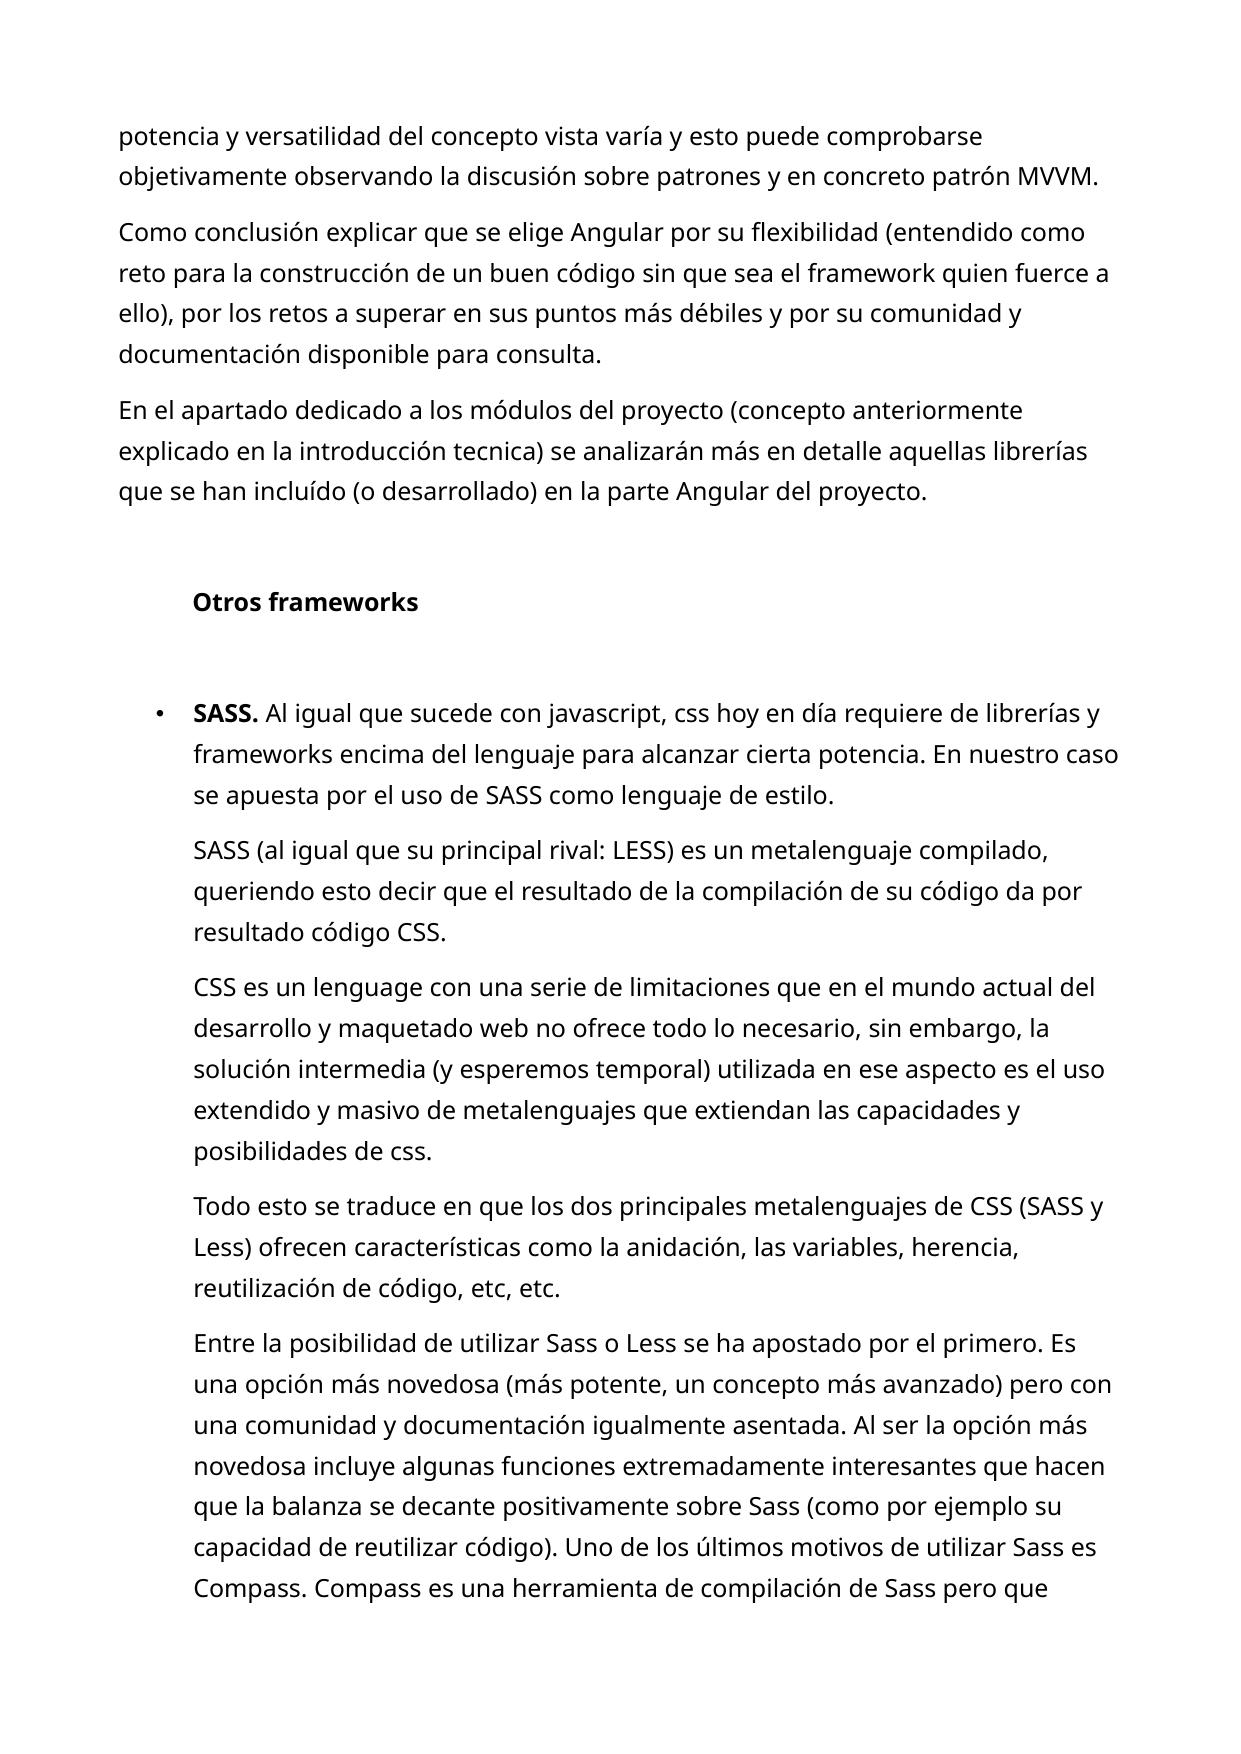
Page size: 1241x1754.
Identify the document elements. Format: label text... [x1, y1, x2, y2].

text En el apartado dedicado a los módulos del proyecto (concepto anteriormente explicado en la introducción tecnica) se analizarán más en detalle aquellas librerías que se han incluído (o desarrollado) en la parte Angular del proyecto. [118, 392, 1122, 508]
text Otros frameworks [118, 585, 1122, 619]
list SASS (al igual que su principal rival: LESS) es un metalenguaje compilado, queriendo esto decir que el resultado de la compilación de su código da por resultado código CSS. [156, 833, 1122, 948]
text potencia y versatilidad del concepto vista varía y esto puede comprobarse objetivamente observando la discusión sobre patrones y en concreto patrón MVVM. [118, 118, 1122, 193]
list Todo esto se traduce en que los dos principales metalenguajes de CSS (SASS y Less) ofrecen características como la anidación, las variables, herencia, reutilización de código, etc, etc. [156, 1188, 1122, 1304]
text Como conclusión explicar que se elige Angular por su flexibilidad (entendido como reto para la construcción de un buen código sin que sea el framework quien fuerce a ello), por los retos a superar en sus puntos más débiles y por su comunidad y documentación disponible para consulta. [118, 214, 1122, 371]
list CSS es un lenguage con una serie de limitaciones que en el mundo actual del desarrollo y maquetado web no ofrece todo lo necesario, sin embargo, la solución intermedia (y esperemos temporal) utilizada en ese aspecto es el uso extendido y masivo de metalenguajes que extiendan las capacidades y posibilidades de css. [156, 970, 1122, 1167]
list Entre la posibilidad de utilizar Sass o Less se ha apostado por el primero. Es una opción más novedosa (más potente, un concepto más avanzado) pero con una comunidad y documentación igualmente asentada. Al ser la opción más novedosa incluye algunas funciones extremadamente interesantes que hacen que la balanza se decante positivamente sobre Sass (como por ejemplo su capacidad de reutilizar código). Uno de los últimos motivos de utilizar Sass es Compass. Compass es una herramienta de compilación de Sass pero que [156, 1326, 1122, 1605]
list SASS. Al igual que sucede con javascript, css hoy en día requiere de librerías y frameworks encima del lenguaje para alcanzar cierta potencia. En nuestro caso se apuesta por el uso de SASS como lenguaje de estilo. [156, 696, 1122, 811]
